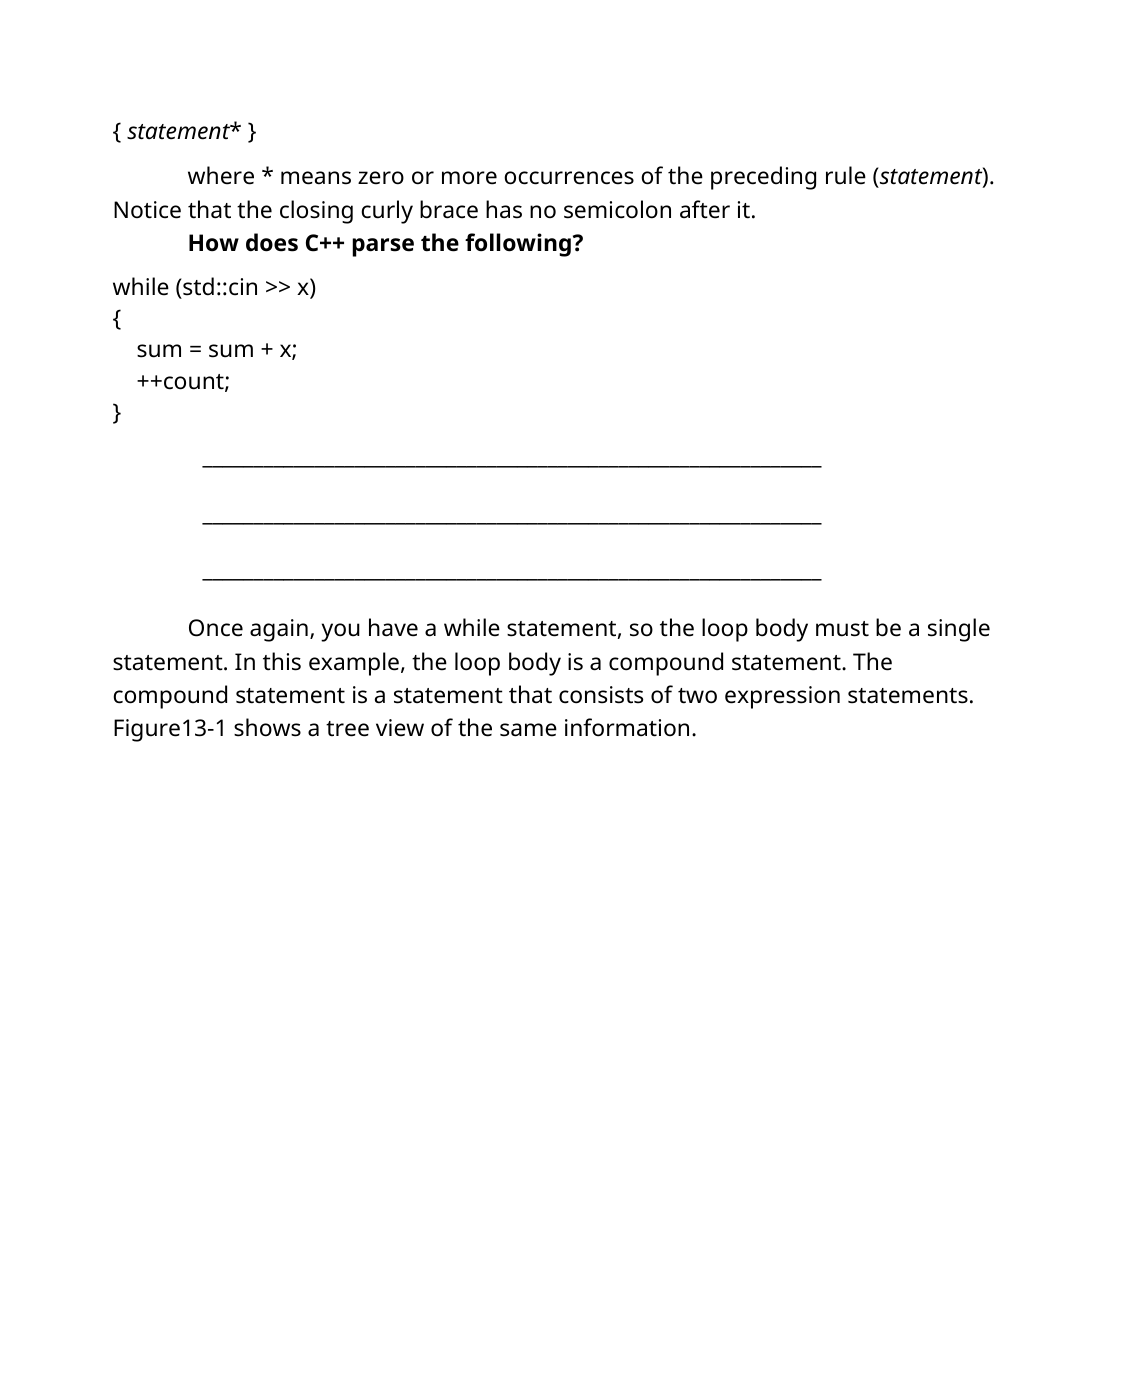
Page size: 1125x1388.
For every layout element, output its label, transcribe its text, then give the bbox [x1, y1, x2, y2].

text How does C++ parse the following? [112, 225, 1012, 258]
text { [112, 302, 1012, 333]
text { statement* } [112, 115, 1012, 146]
text while (std::cin >> x) [112, 271, 1012, 302]
text ++count; [112, 365, 1012, 396]
text sum = sum + x; [112, 333, 1012, 365]
text Once again, you have a while statement, so the loop body must be a single statement. In this example, the loop body is a compound statement. The compound statement is a statement that consists of two expression statements. Figure13-1 shows a tree view of the same information. [112, 610, 1012, 743]
list _____________________________________________________________ [202, 496, 1012, 528]
text where * means zero or more occurrences of the preceding rule (statement). Notice that the closing curly brace has no semicolon after it. [112, 158, 1012, 225]
list _____________________________________________________________ [202, 553, 1012, 584]
text } [112, 396, 1012, 427]
list _____________________________________________________________ [202, 440, 1012, 471]
